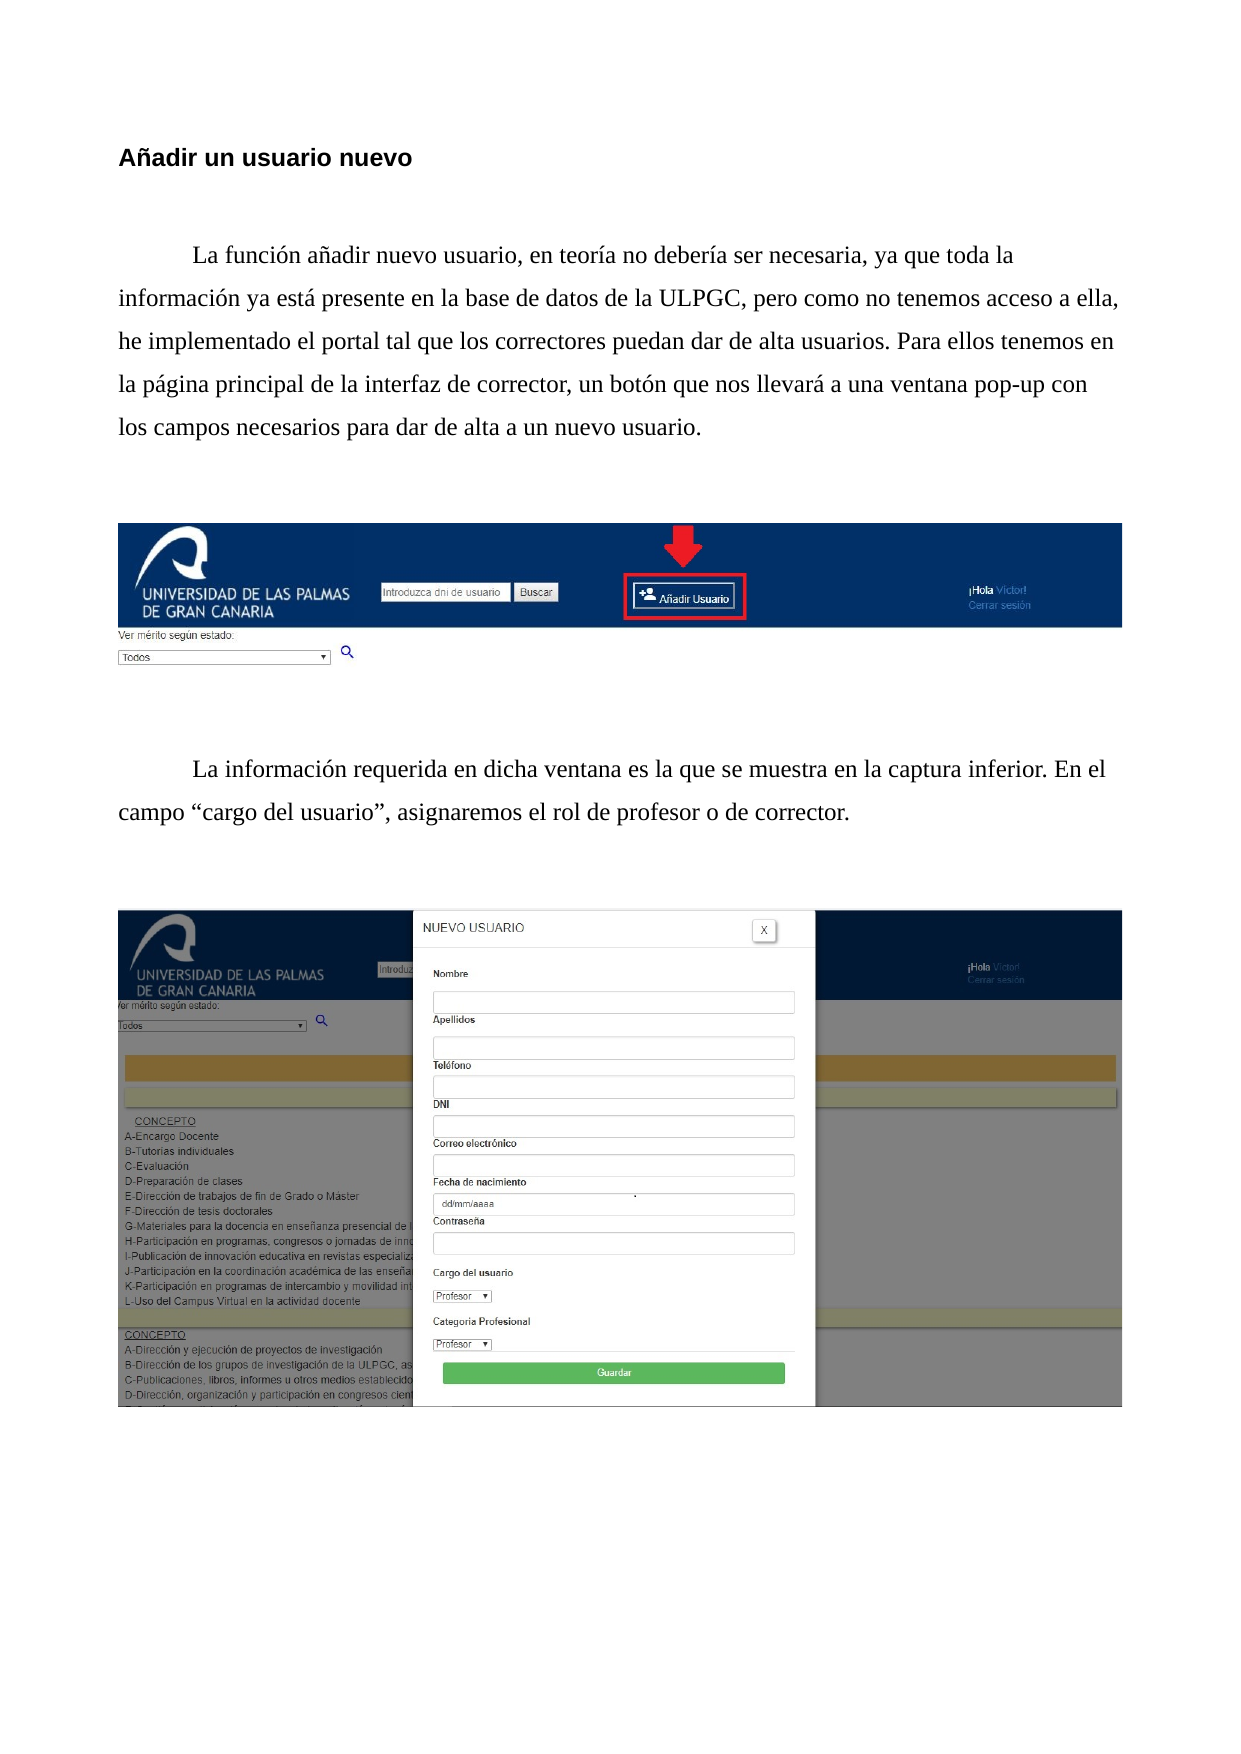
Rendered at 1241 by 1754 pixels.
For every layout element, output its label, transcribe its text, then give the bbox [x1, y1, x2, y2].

subtitle Añadir un usuario nuevo [118, 143, 1122, 172]
text La función añadir nuevo usuario, en teoría no debería ser necesaria, ya que toda la información ya está presente en la base de datos de la ULPGC, pero como no tenemos acceso a ella, he implementado el portal tal que los correctores puedan dar de alta usuarios. Para ellos tenemos en la página principal de la interfaz de corrector, un botón que nos llevará a una ventana pop-up con los campos necesarios para dar de alta a un nuevo usuario. [118, 240, 1122, 441]
picture [118, 523, 1123, 684]
text La información requerida en dicha ventana es la que se muestra en la captura inferior. En el campo “cargo del usuario”, asignaremos el rol de profesor o de corrector. [118, 754, 1122, 826]
picture [118, 908, 1123, 1407]
